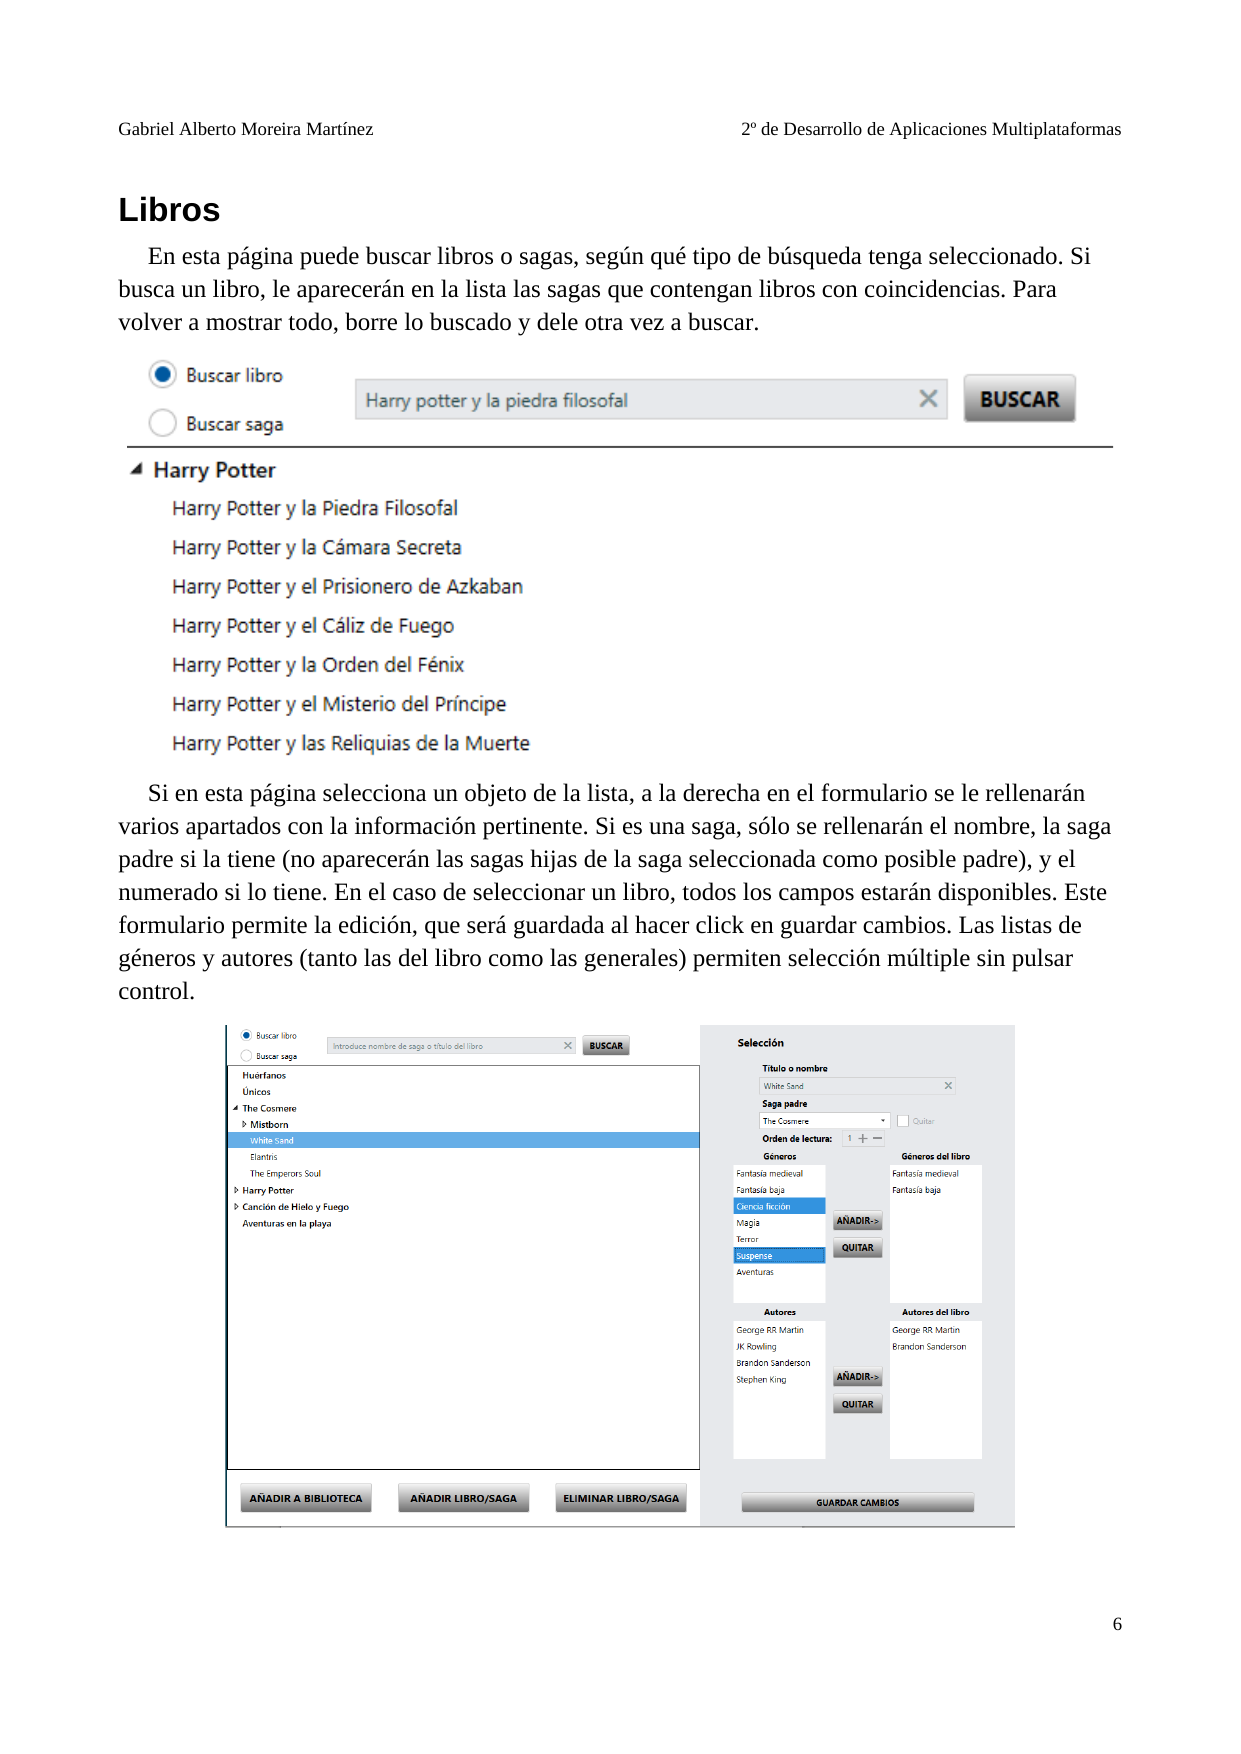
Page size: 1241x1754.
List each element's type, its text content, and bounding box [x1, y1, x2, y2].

picture [225, 1023, 1015, 1528]
text Si en esta página selecciona un objeto de la lista, a la derecha en el formulario se le rellenarán varios apartados con la información pertinente. Si es una saga, sólo se rellenarán el nombre, la saga padre si la tiene (no aparecerán las sagas hijas de la saga seleccionada como posible padre), y el numerado si lo tiene. En el caso de seleccionar un libro, todos los campos estarán disponibles. Este formulario permite la edición, que será guardada al hacer click en guardar cambios. Las listas de géneros y autores (tanto las del libro como las generales) permiten selección múltiple sin pulsar control. [118, 355, 1122, 1005]
subtitle Libros [118, 190, 1122, 229]
text En esta página puede buscar libros o sagas, según qué tipo de búsqueda tenga seleccionado. Si busca un libro, le aparecerán en la lista las sagas que contengan libros con coincidencias. Para volver a mostrar todo, borre lo buscado y dele otra vez a buscar. [118, 241, 1122, 336]
picture [127, 354, 1114, 774]
